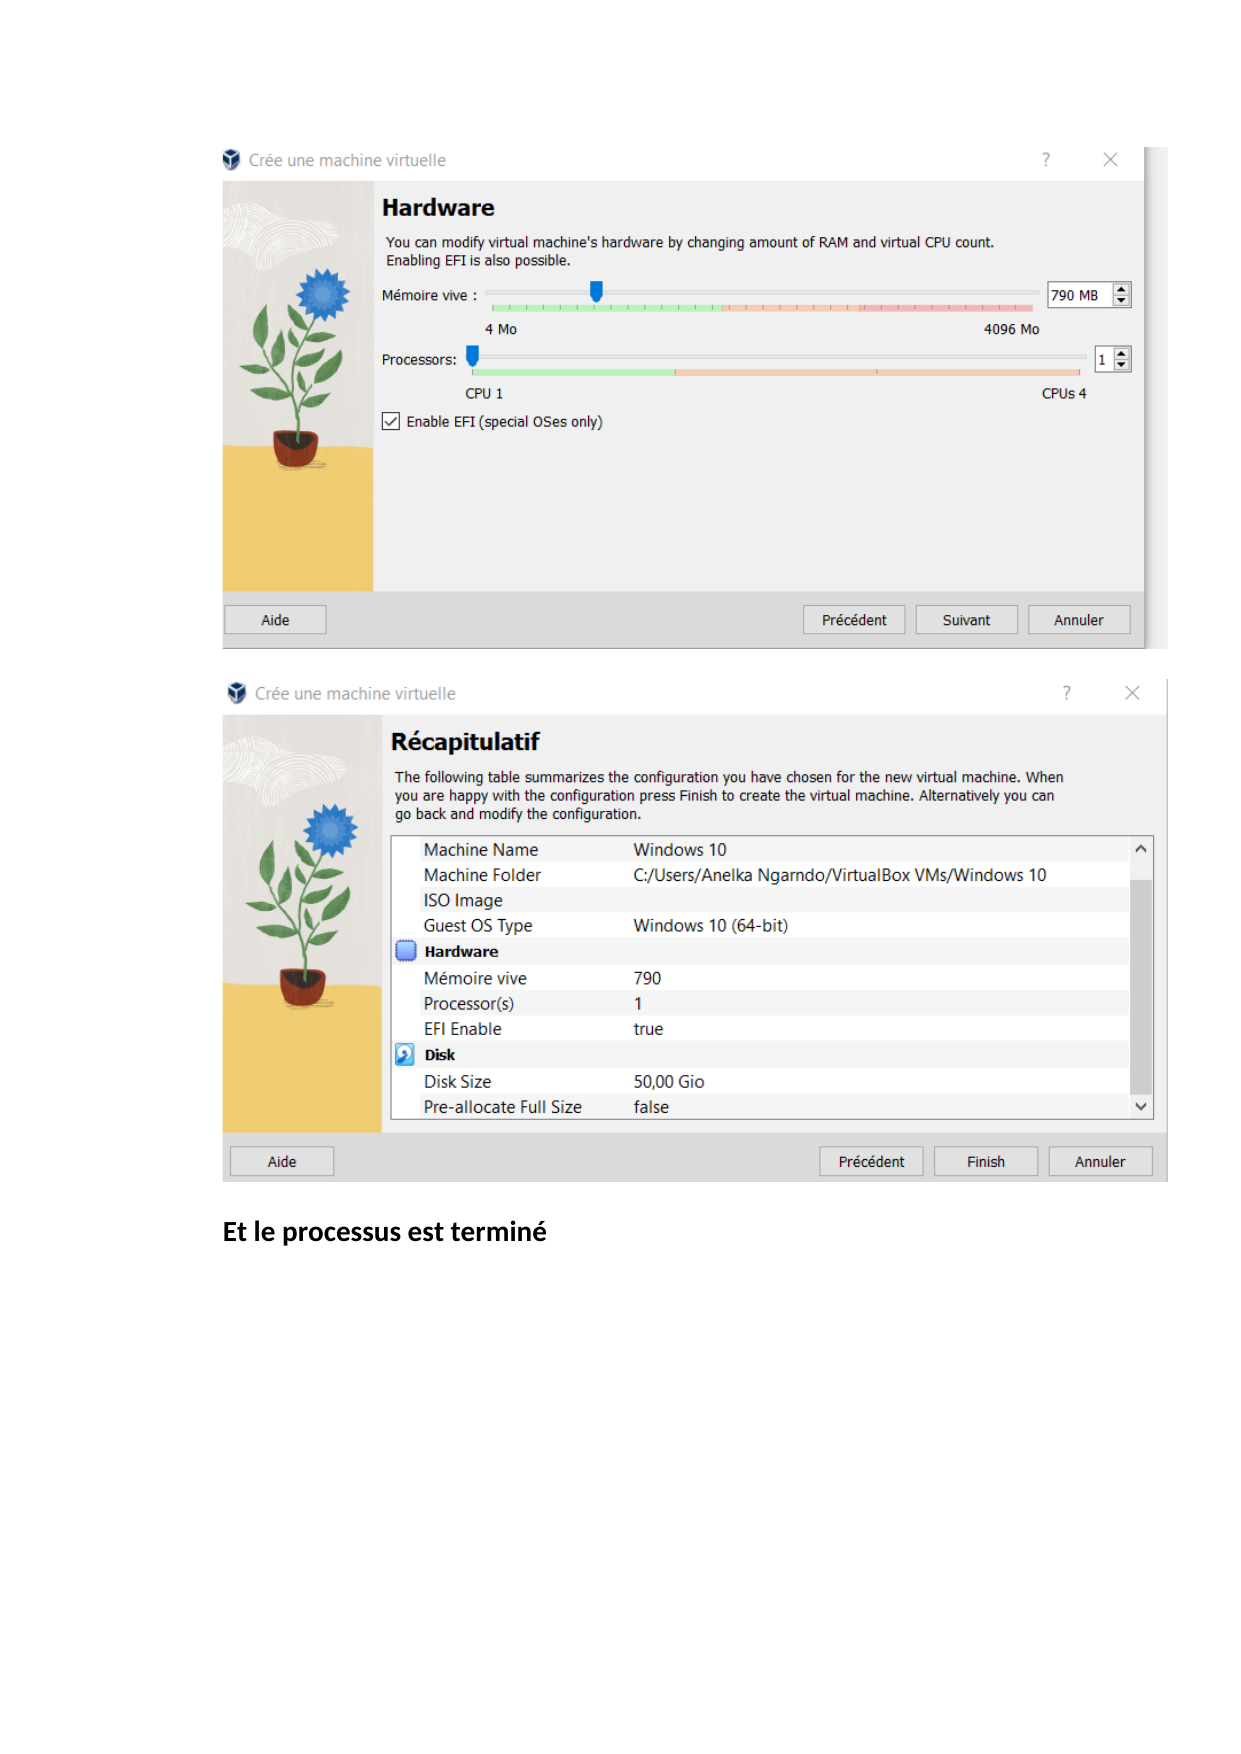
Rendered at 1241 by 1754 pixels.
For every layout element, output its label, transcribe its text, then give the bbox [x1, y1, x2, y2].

list Et le processus est terminé [223, 1213, 1093, 1248]
